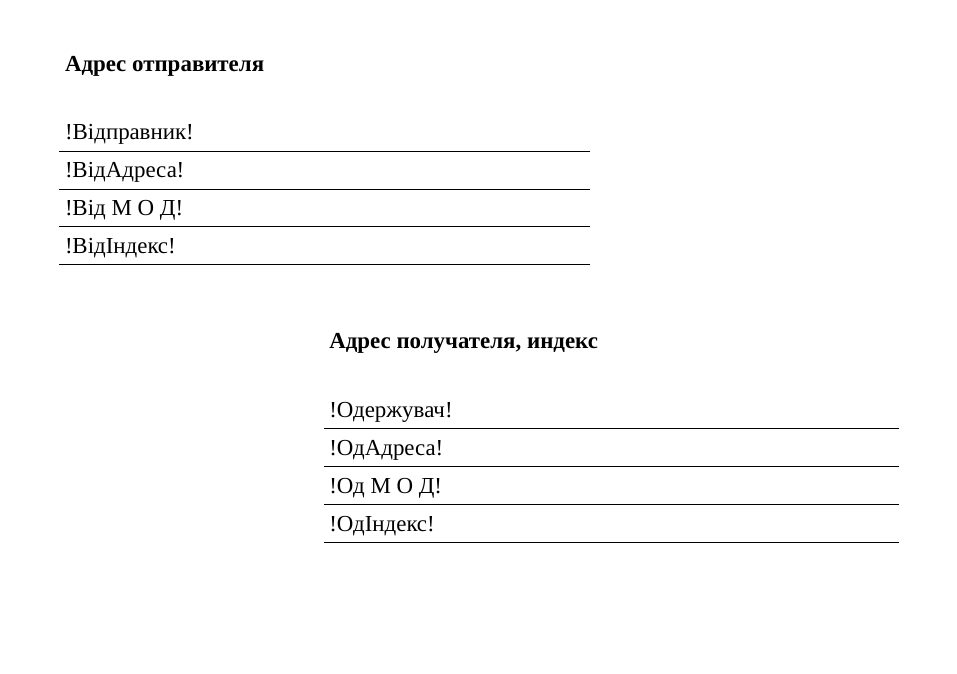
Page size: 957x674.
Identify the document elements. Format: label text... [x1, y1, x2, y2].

table_header Адрес отправителя [59, 44, 590, 82]
table_cell !ВідАдреса! [59, 152, 590, 188]
table_cell !ОдАдреса! [324, 429, 898, 466]
table_cell !ОдІндекс! [324, 505, 898, 542]
table_cell !Відправник! [59, 113, 590, 151]
table_header Адрес получателя, индекс [324, 322, 898, 360]
table_cell [59, 82, 590, 113]
table_cell !Одержувач! [324, 390, 898, 428]
table_cell !Од М О Д! [324, 467, 898, 504]
table_cell !Від М О Д! [59, 190, 590, 226]
table_cell !ВідІндекс! [59, 227, 590, 264]
table_cell [324, 360, 898, 390]
